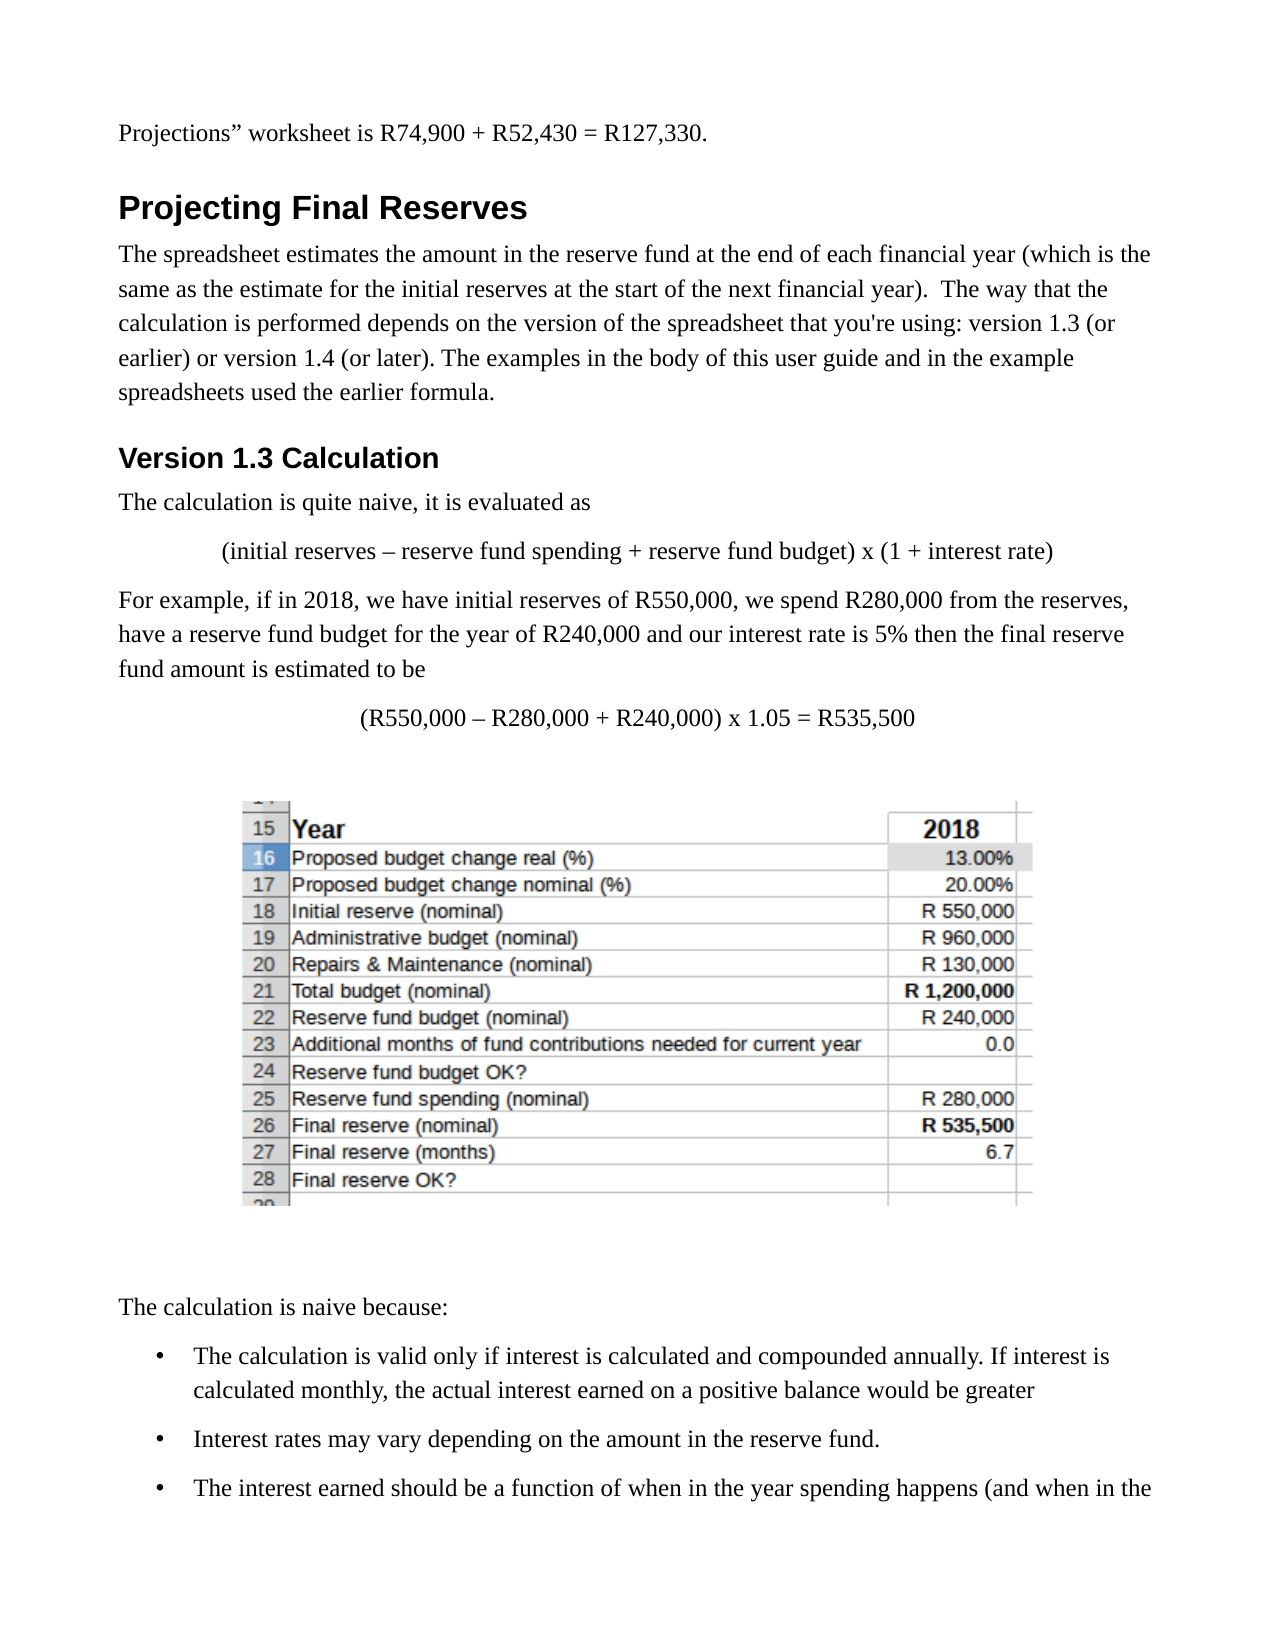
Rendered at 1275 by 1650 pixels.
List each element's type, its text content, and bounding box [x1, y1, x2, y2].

text The calculation is quite naive, it is evaluated as [118, 487, 1157, 516]
list The interest earned should be a function of when in the year spending happens (and when in the [156, 1473, 1157, 1502]
subtitle Version 1.3 Calculation [118, 441, 1157, 474]
text (R550,000 – R280,000 + R240,000) x 1.05 = R535,500 [118, 703, 1157, 732]
list The calculation is valid only if interest is calculated and compounded annually. If interest is calculated monthly, the actual interest earned on a positive balance would be greater [156, 1341, 1157, 1404]
text For example, if in 2018, we have initial reserves of R550,000, we spend R280,000 from the reserves, have a reserve fund budget for the year of R240,000 and our interest rate is 5% then the final reserve fund amount is estimated to be [118, 585, 1157, 683]
text The spreadsheet estimates the amount in the reserve fund at the end of each financial year (which is the same as the estimate for the initial reserves at the start of the next financial year). The way that the calculation is performed depends on the version of the spreadsheet that you're using: version 1.3 (or earlier) or version 1.4 (or later). The examples in the body of this user guide and in the example spreadsheets used the earlier formula. [118, 239, 1157, 406]
text (initial reserves – reserve fund spending + reserve fund budget) x (1 + interest rate) [118, 536, 1157, 565]
subtitle Projecting Final Reserves [118, 188, 1157, 227]
picture [242, 801, 1033, 1206]
text The calculation is naive because: [118, 1292, 1157, 1321]
list Interest rates may vary depending on the amount in the reserve fund. [156, 1424, 1157, 1453]
text Projections” worksheet is R74,900 + R52,430 = R127,330. [118, 118, 1157, 147]
